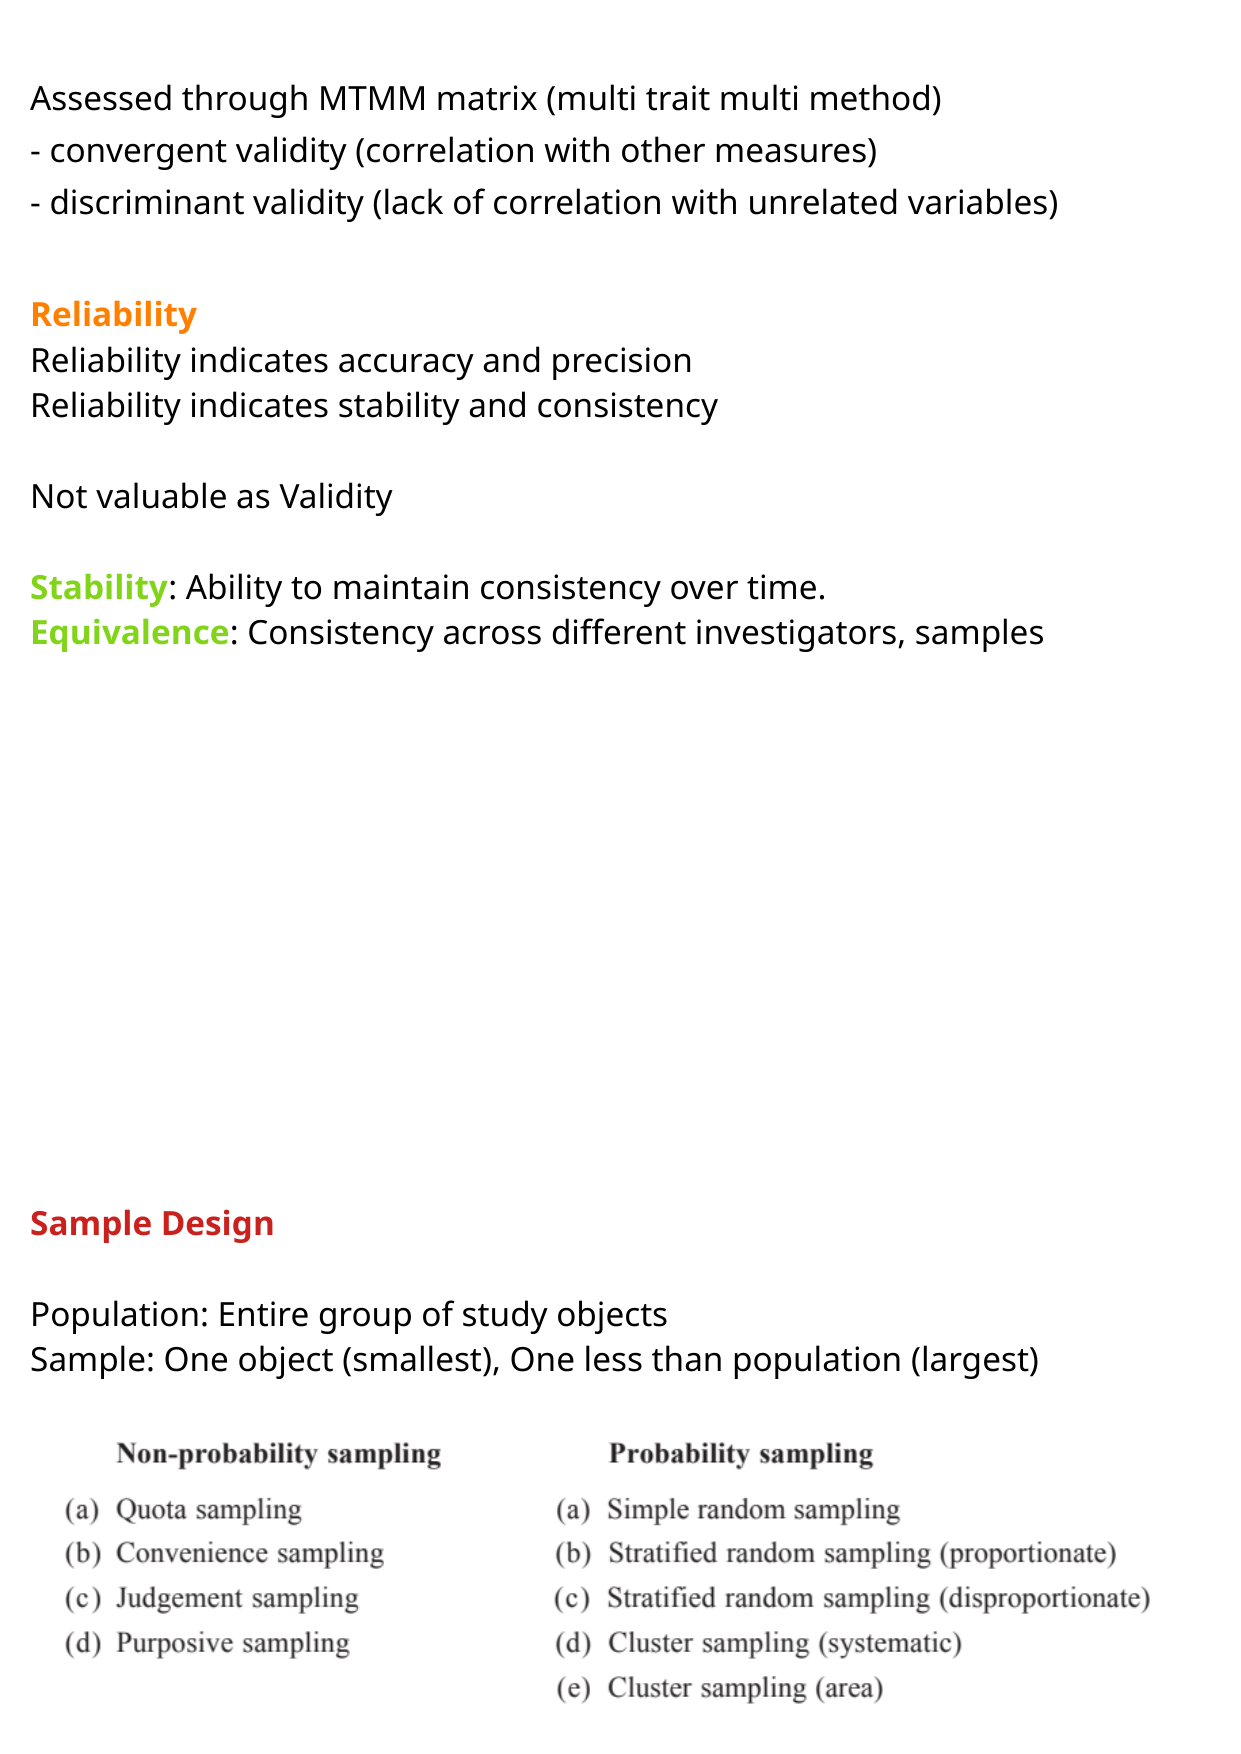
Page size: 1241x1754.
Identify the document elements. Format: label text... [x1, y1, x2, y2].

subtitle Assessed through MTMM matrix (multi trait multi method) - convergent validity (correlation with other measures) - discriminant validity (lack of correlation with unrelated variables) [30, 22, 1211, 224]
subtitle Sample: One object (smallest), One less than population (largest) [30, 1336, 1211, 1381]
subtitle Population: Entire group of study objects [30, 1290, 1211, 1336]
subtitle Equivalence: Consistency across different investigators, samples [30, 609, 1211, 654]
subtitle Reliability indicates stability and consistency [30, 382, 1211, 427]
picture [30, 1426, 1211, 1716]
subtitle Reliability [30, 291, 1211, 337]
subtitle Sample Design [30, 1199, 1211, 1245]
subtitle Reliability indicates accuracy and precision [30, 337, 1211, 382]
subtitle Not valuable as Validity [30, 473, 1211, 518]
subtitle Stability: Ability to maintain consistency over time. [30, 564, 1211, 609]
